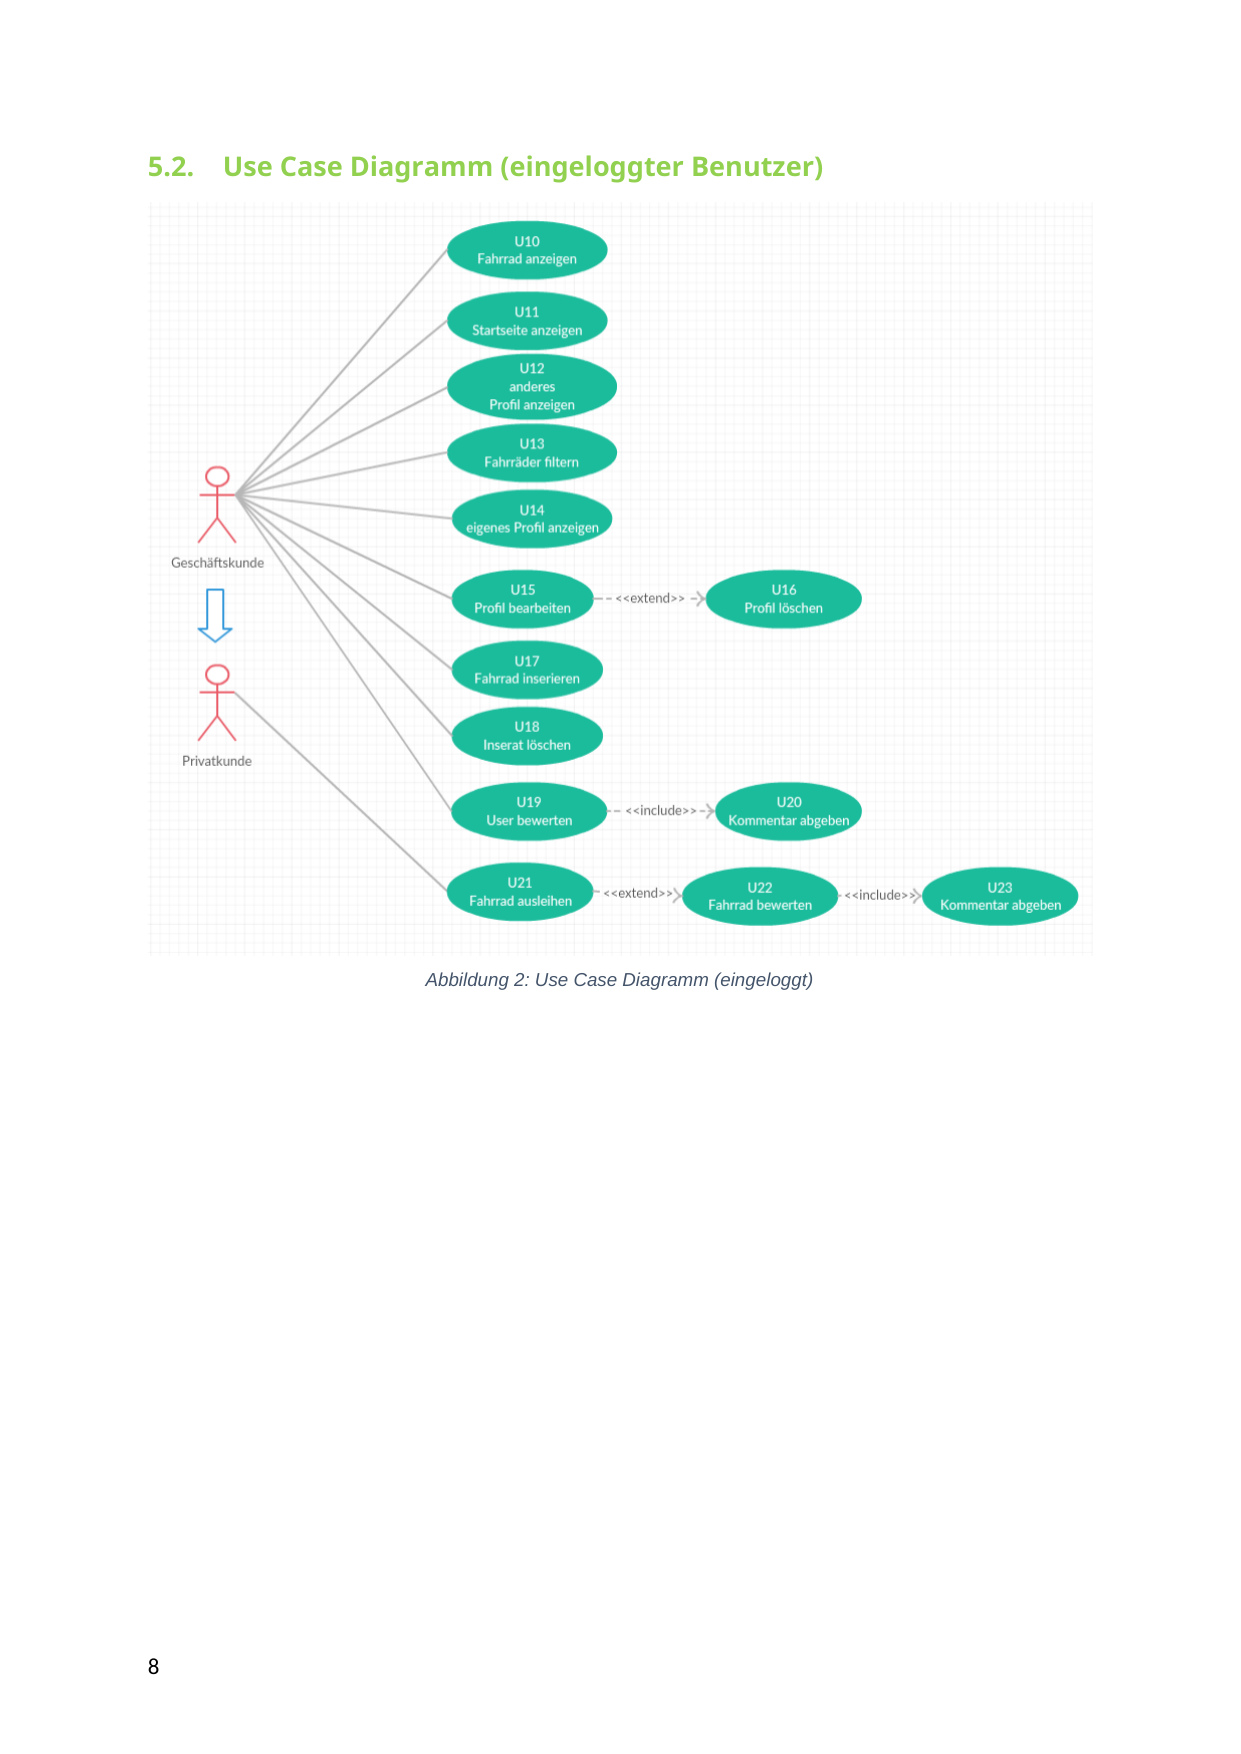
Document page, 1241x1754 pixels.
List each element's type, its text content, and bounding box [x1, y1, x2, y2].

picture [147, 202, 1093, 956]
subtitle Use Case Diagramm (eingeloggter Benutzer) [148, 148, 1093, 184]
text Abbildung 2: Use Case Diagramm (eingeloggt) [148, 969, 1093, 991]
